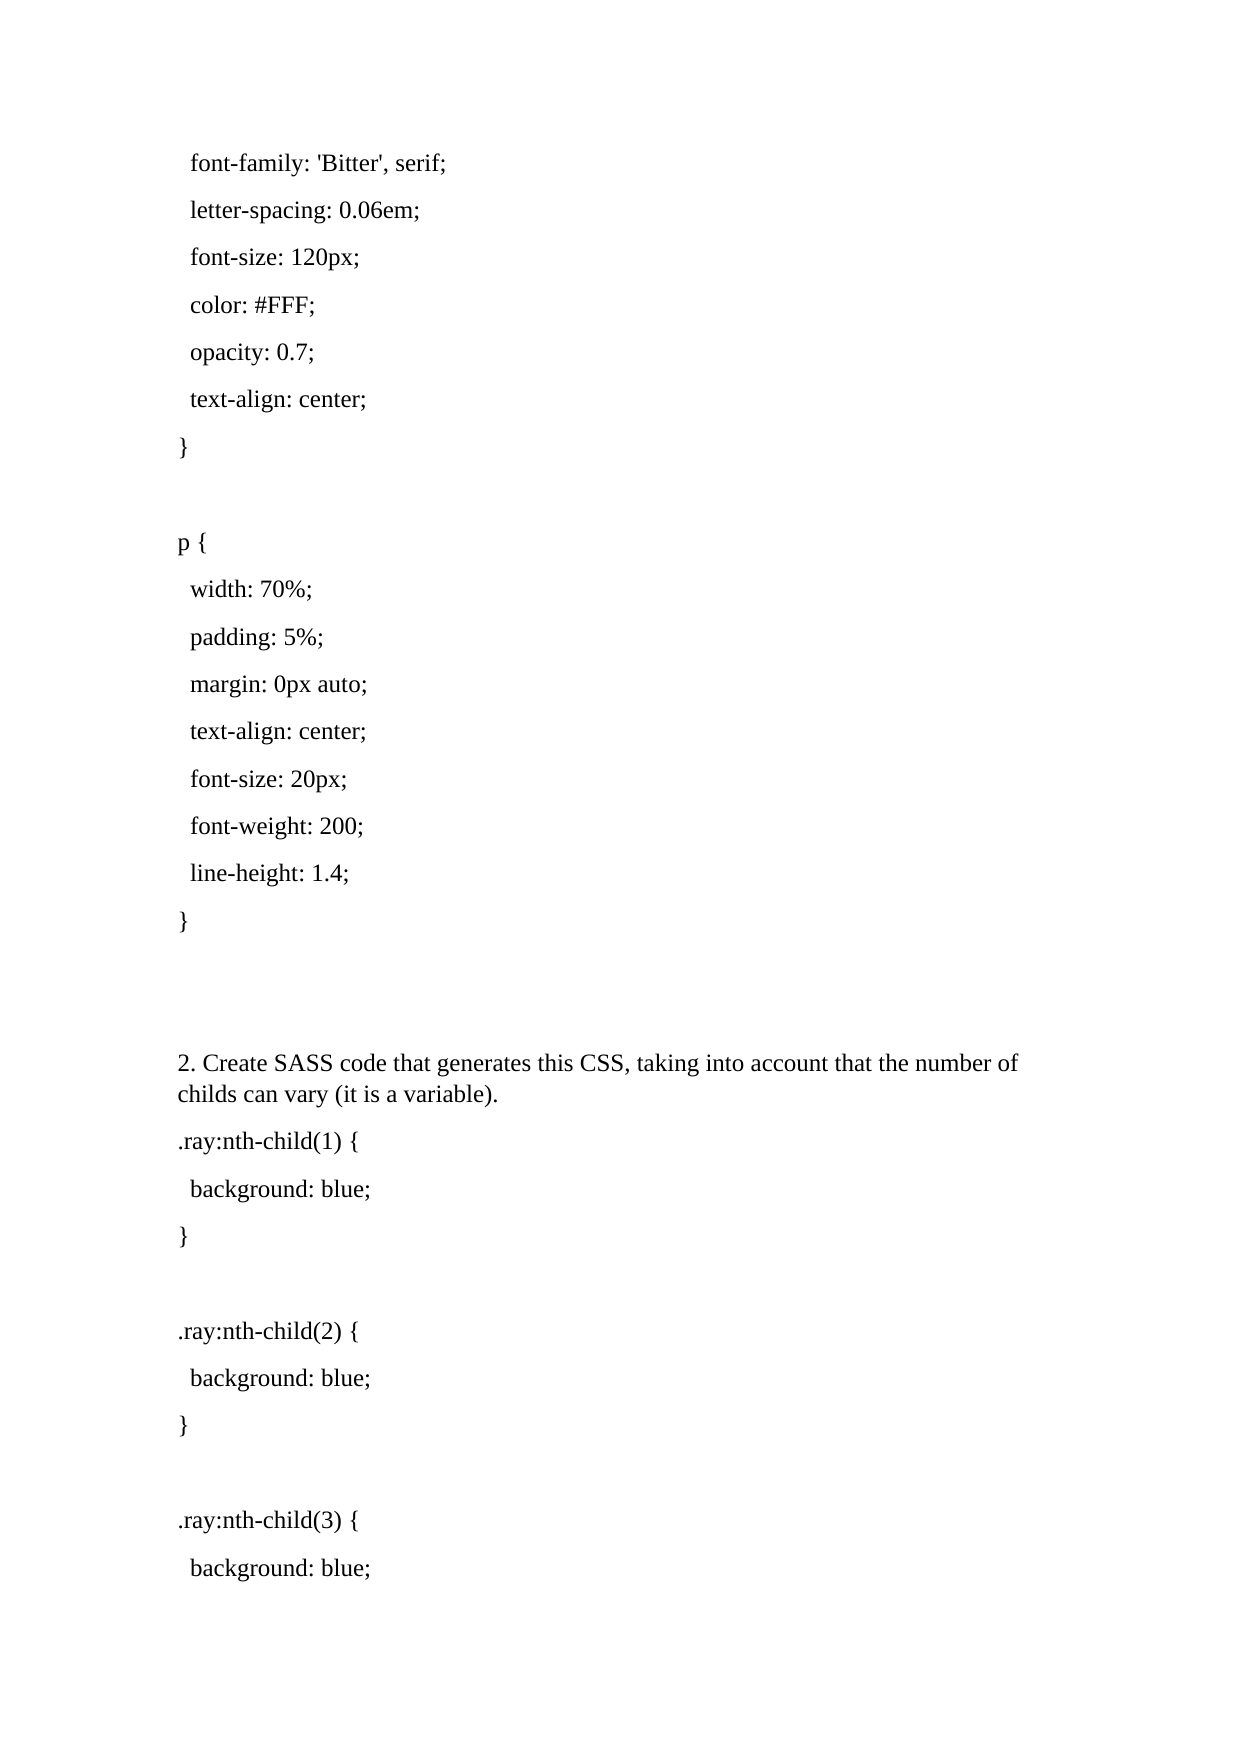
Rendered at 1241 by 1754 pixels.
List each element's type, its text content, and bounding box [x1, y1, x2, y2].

text background: blue; [177, 1363, 1063, 1392]
text background: blue; [177, 1553, 1063, 1582]
text } [177, 432, 1063, 461]
text p { [177, 527, 1063, 556]
text font-family: 'Bitter', serif; [177, 148, 1063, 176]
text width: 70%; [177, 574, 1063, 603]
text font-weight: 200; [177, 811, 1063, 840]
text font-size: 20px; [177, 764, 1063, 792]
text font-size: 120px; [177, 242, 1063, 271]
text } [177, 906, 1063, 935]
text .ray:nth-child(2) { [177, 1316, 1063, 1344]
text } [177, 1411, 1063, 1439]
text .ray:nth-child(1) { [177, 1126, 1063, 1155]
text color: #FFF; [177, 290, 1063, 318]
text line-height: 1.4; [177, 858, 1063, 887]
text } [177, 1221, 1063, 1250]
text margin: 0px auto; [177, 669, 1063, 698]
list 2. Create SASS code that generates this CSS, taking into account that the number of childs can vary (it is a variable). [177, 1048, 1063, 1108]
text text-align: center; [177, 716, 1063, 745]
text padding: 5%; [177, 622, 1063, 650]
text opacity: 0.7; [177, 337, 1063, 366]
text .ray:nth-child(3) { [177, 1505, 1063, 1534]
text text-align: center; [177, 384, 1063, 413]
text background: blue; [177, 1174, 1063, 1202]
text letter-spacing: 0.06em; [177, 195, 1063, 224]
